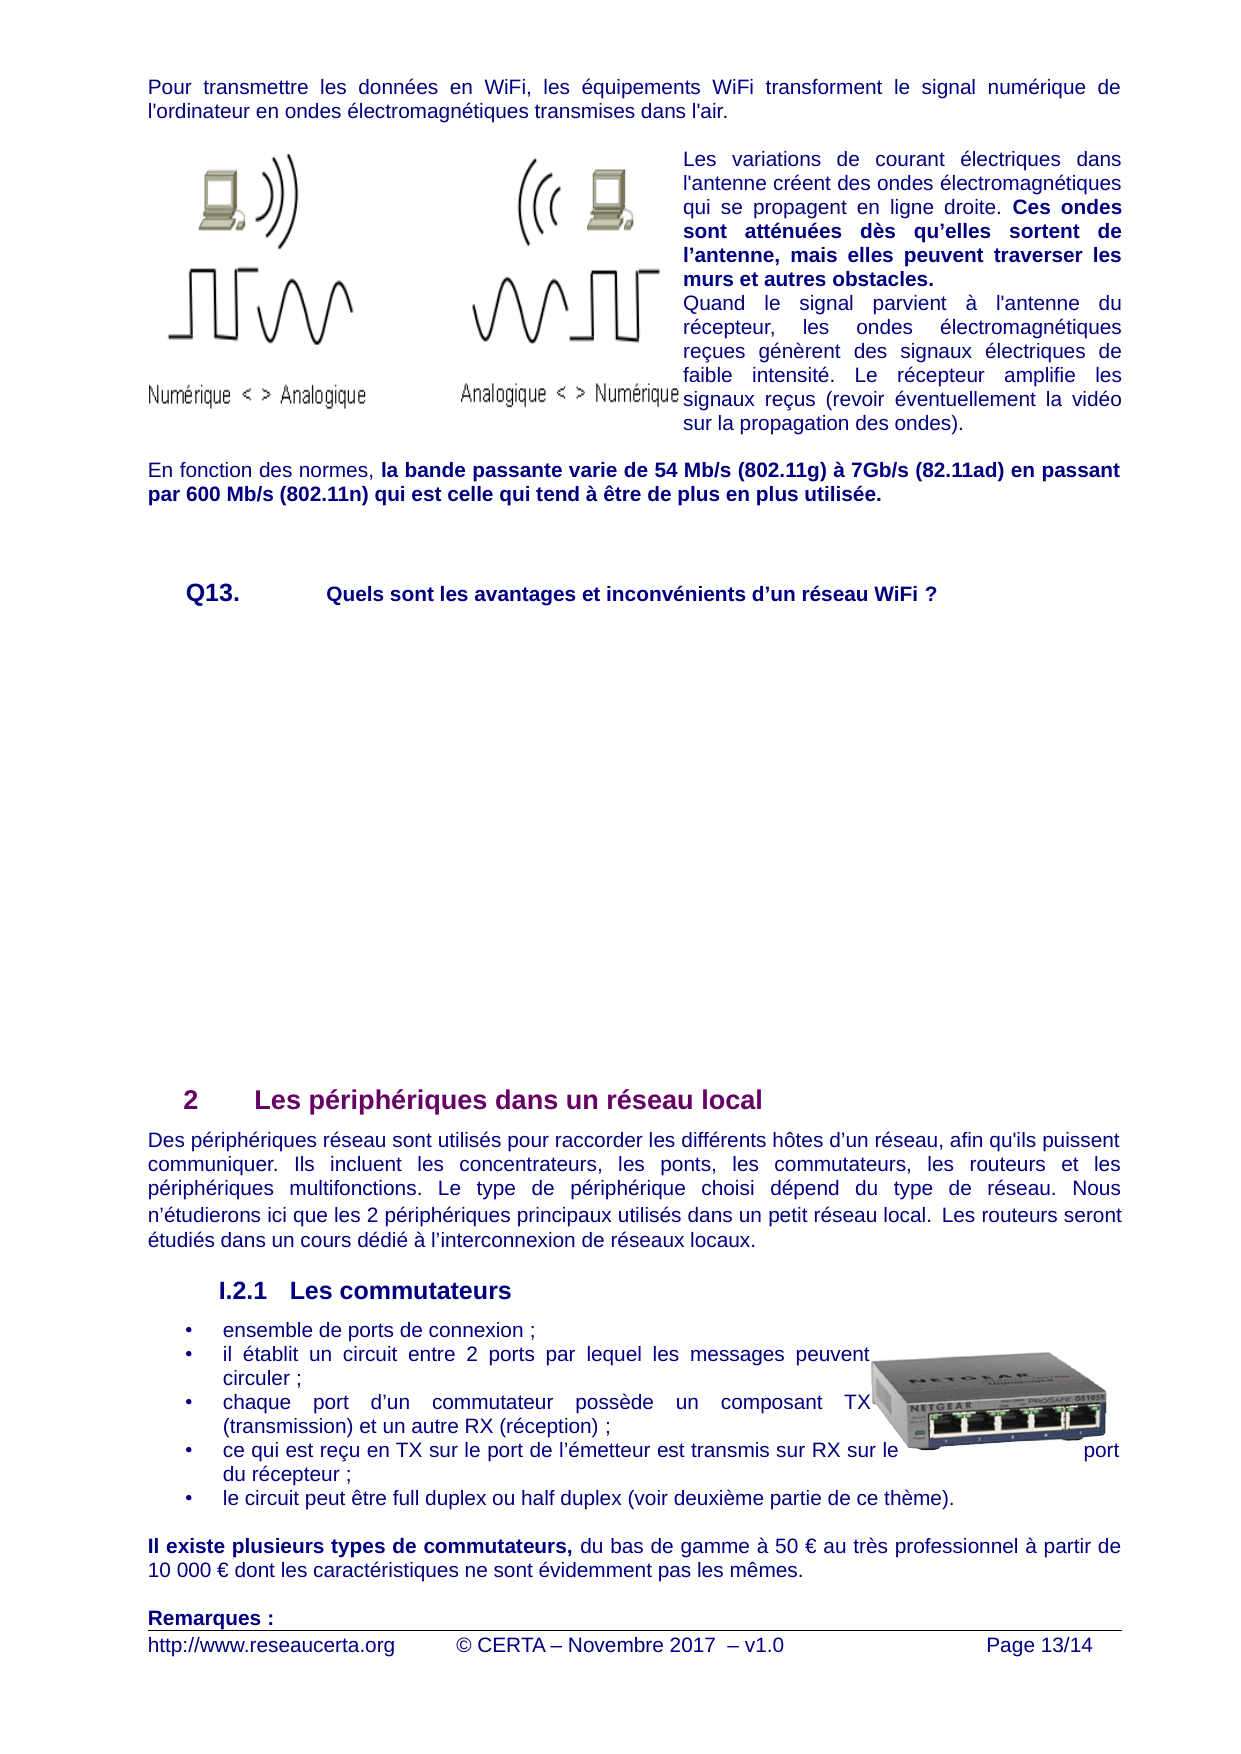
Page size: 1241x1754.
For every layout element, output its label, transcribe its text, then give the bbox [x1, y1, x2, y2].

text En fonction des normes, la bande passante varie de 54 Mb/s (802.11g) à 7Gb/s (82.11ad) en passant par 600 Mb/s (802.11n) qui est celle qui tend à être de plus en plus utilisée. [148, 458, 1122, 506]
text Remarques : [148, 1605, 1122, 1629]
list il établit un circuit entre 2 ports par lequel les messages peuvent circuler ; [185, 1341, 1122, 1389]
text Les variations de courant électriques dans l'antenne créent des ondes électromagnétiques qui se propagent en ligne droite. Ces ondes sont atténuées dès qu’elles sortent de l’antenne, mais elles peuvent traverser les murs et autres obstacles. [148, 147, 1122, 291]
text Des périphériques réseau sont utilisés pour raccorder les différents hôtes d’un réseau, afin qu'ils puissent communiquer. Ils incluent les concentrateurs, les ponts, les commutateurs, les routeurs et les périphériques multifonctions. Le type de périphérique choisi dépend du type de réseau. Nous n’étudierons ici que les 2 périphériques principaux utilisés dans un petit réseau local. Les routeurs seront étudiés dans un cours dédié à l’interconnexion de réseaux locaux. [148, 1128, 1122, 1252]
list chaque port d’un commutateur possède un composant TX (transmission) et un autre RX (réception) ; [185, 1389, 899, 1437]
list le circuit peut être full duplex ou half duplex (voir deuxième partie de ce thème). [185, 1486, 1122, 1509]
list Quels sont les avantages et inconvénients d’un réseau WiFi ? [186, 578, 1122, 607]
text Il existe plusieurs types de commutateurs, du bas de gamme à 50 € au très professionnel à partir de 10 000 € dont les caractéristiques ne sont évidemment pas les mêmes. [148, 1533, 1122, 1581]
text Quand le signal parvient à l'antenne du récepteur, les ondes électromagnétiques reçues génèrent des signaux électriques de faible intensité. Le récepteur amplifie les signaux reçus (revoir éventuellement la vidéo sur la propagation des ondes). [148, 291, 1122, 434]
list ce qui est reçu en TX sur le port de l’émetteur est transmis sur RX sur le port du récepteur ; [185, 1437, 1122, 1486]
list ensemble de ports de connexion ; [185, 1317, 1122, 1341]
subtitle Les périphériques dans un réseau local [183, 1084, 1122, 1115]
subtitle Les commutateurs [218, 1276, 1122, 1305]
text Pour transmettre les données en WiFi, les équipements WiFi transforment le signal numérique de l'ordinateur en ondes électromagnétiques transmises dans l'air. [148, 75, 1122, 123]
